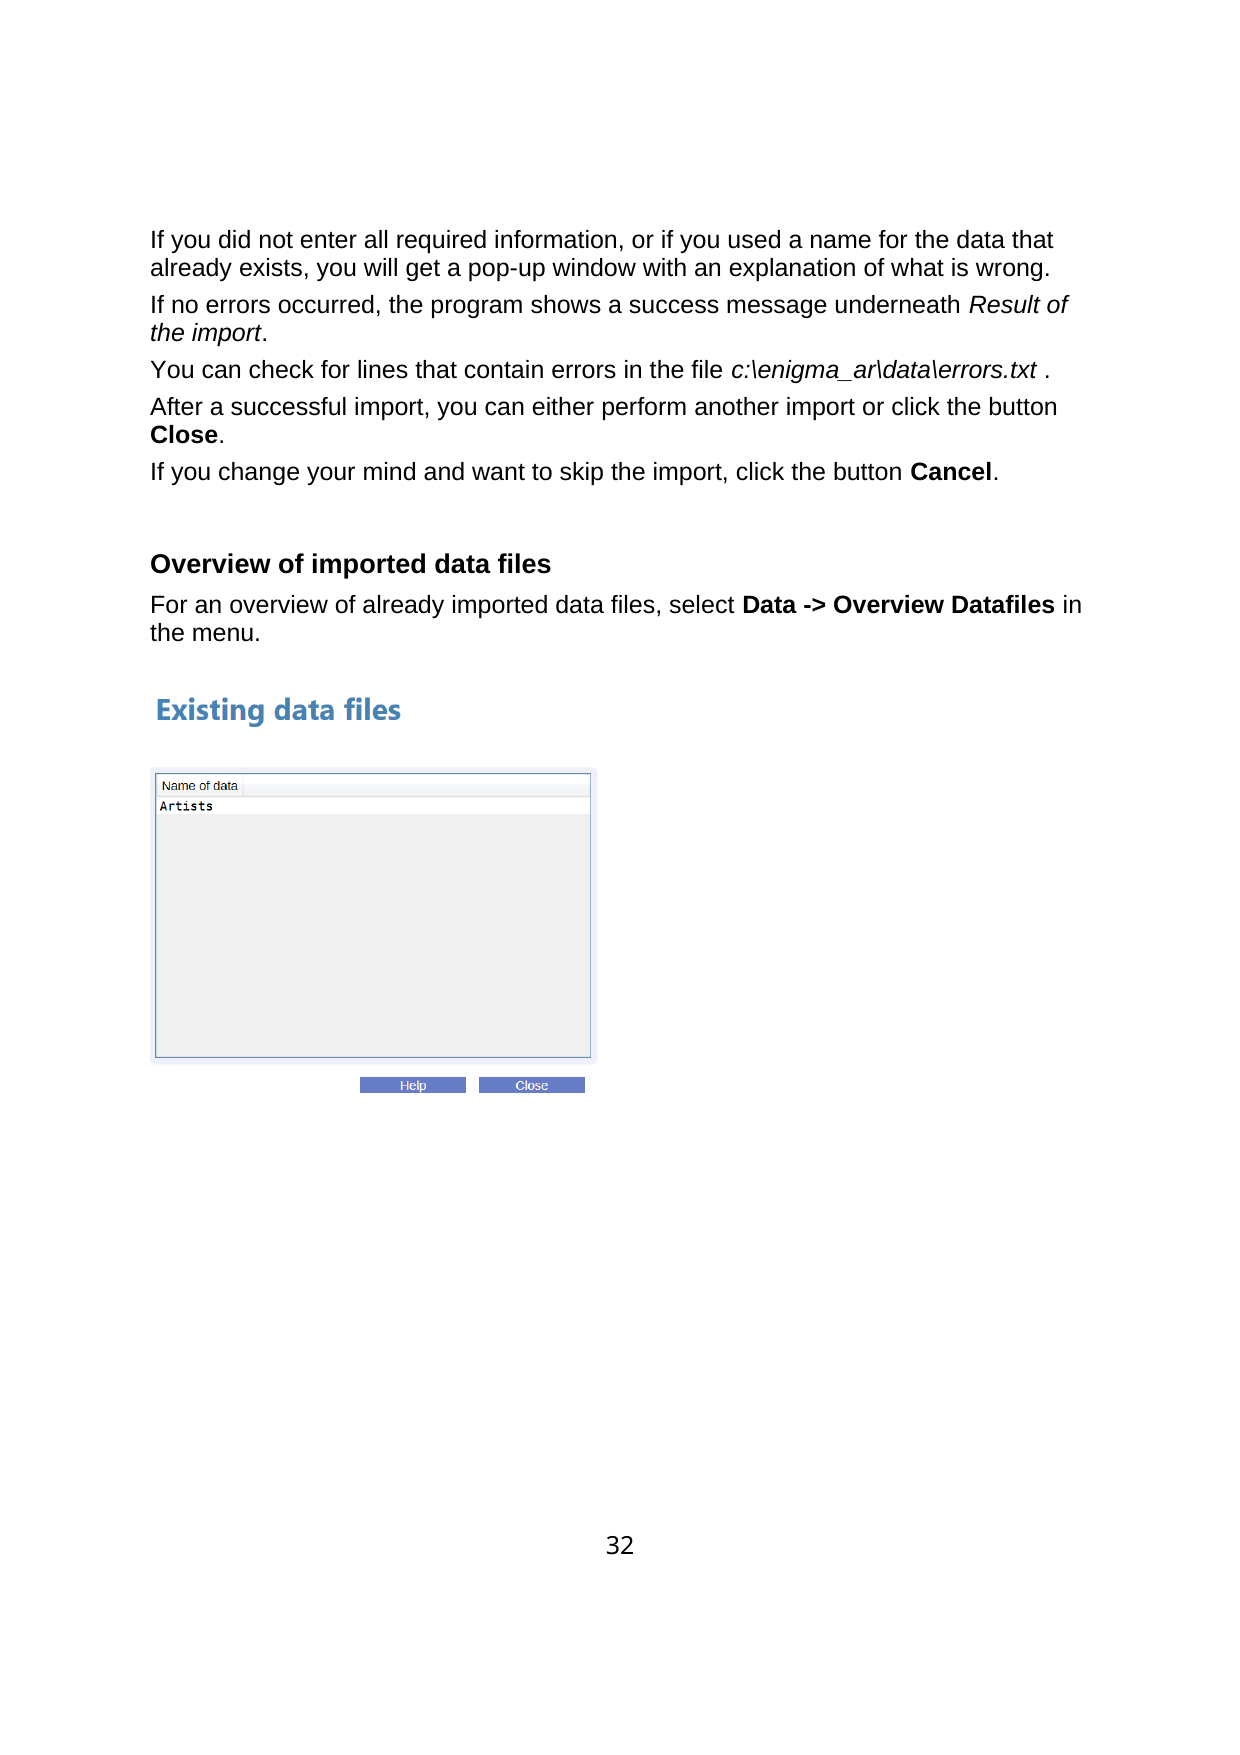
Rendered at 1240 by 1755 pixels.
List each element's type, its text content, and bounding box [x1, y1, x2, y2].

text After a successful import, you can either perform another import or click the button Close. [150, 393, 1089, 448]
subtitle Overview of imported data files [150, 549, 1089, 580]
text If you did not enter all required information, or if you used a name for the data that already exists, you will get a pop-up window with an explanation of what is wrong. [150, 226, 1089, 282]
picture [150, 684, 600, 1093]
text If you change your mind and want to skip the import, click the button Cancel. [150, 457, 1089, 485]
text For an overview of already imported data files, select Data -> Overview Datafiles in the menu. [150, 591, 1089, 647]
text If no errors occurred, the program shows a success message underneath Result of the import. [150, 291, 1089, 347]
text You can check for lines that contain errors in the file c:\enigma_ar\data\errors.txt . [150, 356, 1089, 384]
